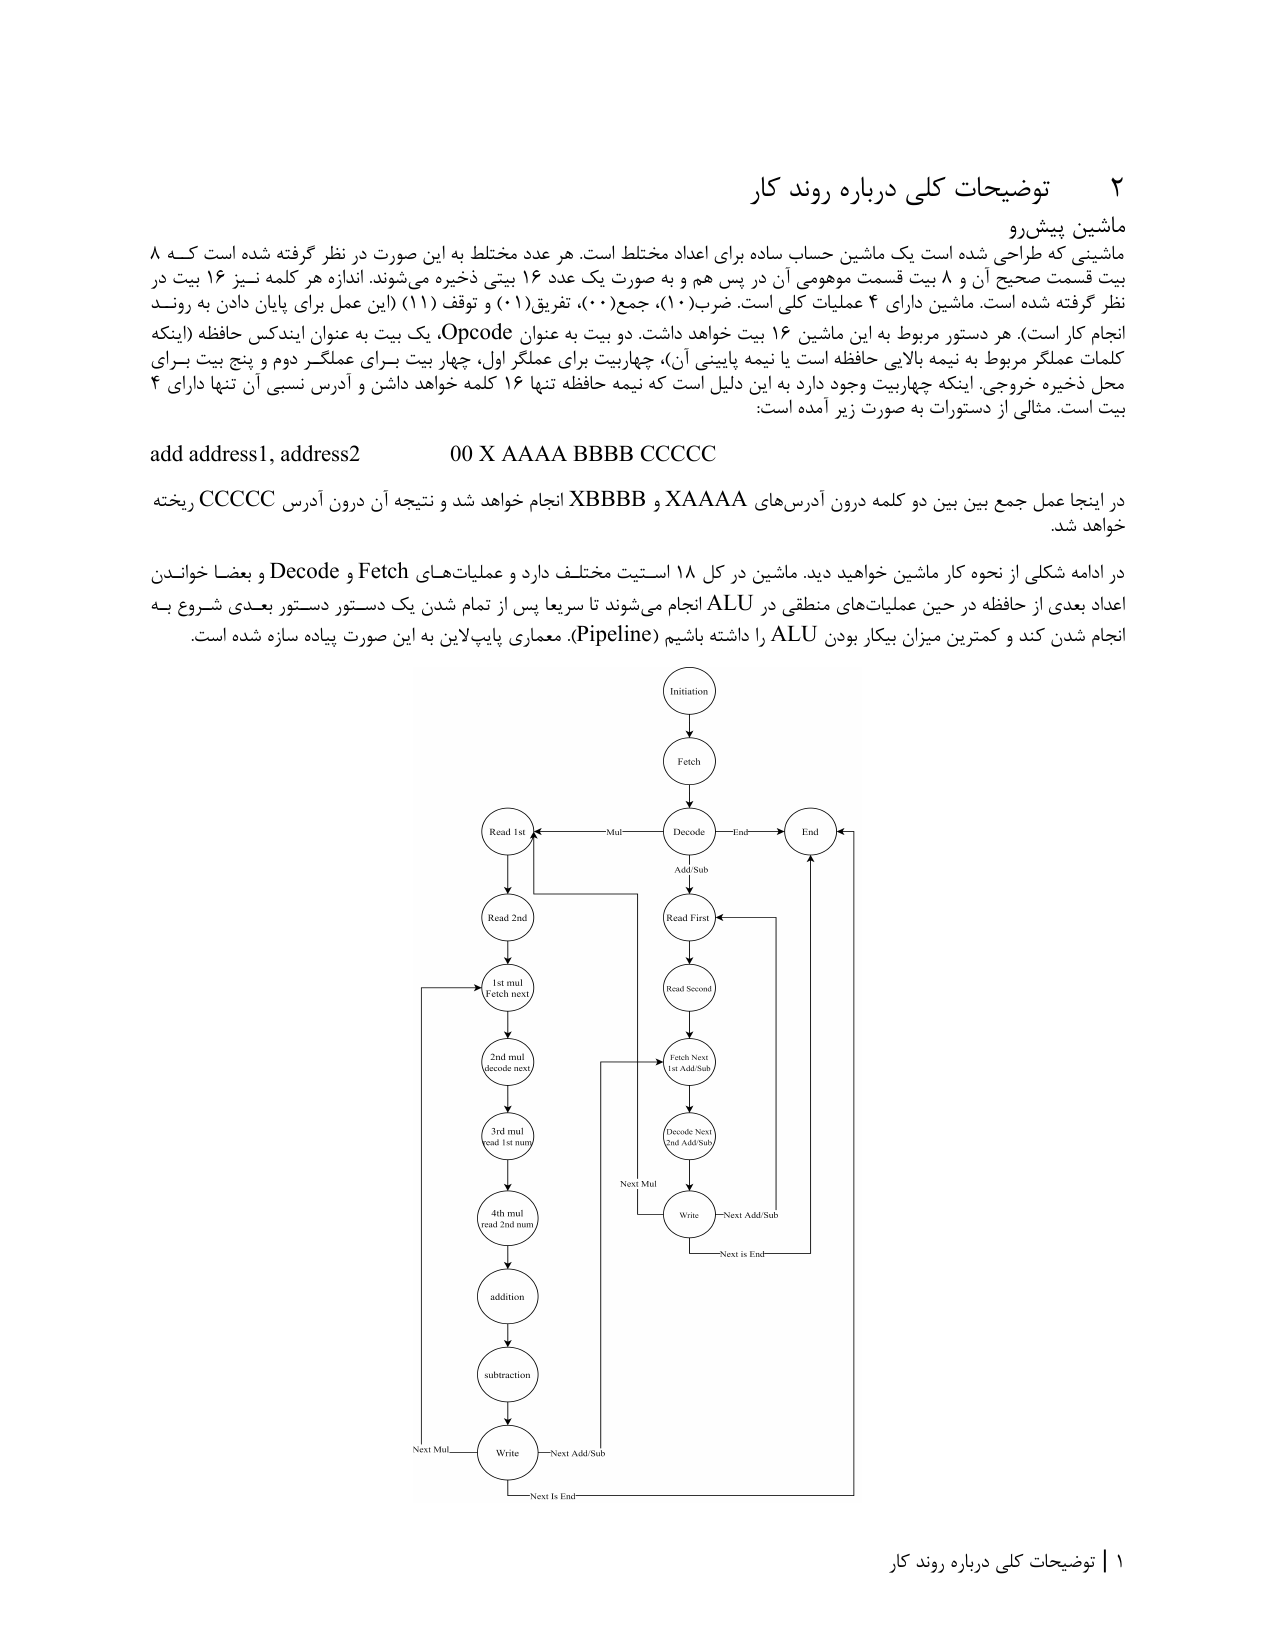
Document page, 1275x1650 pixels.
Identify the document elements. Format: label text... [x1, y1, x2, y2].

subtitle ماشین پیش‌رو [150, 215, 1125, 242]
text در ادامه شکلی از نحوه کار ماشین خواهید دید. ماشین در کل 18 استیت مختلف دارد و عملیات‌های Fetch و Decode و بعضا خواندن اعداد بعدی از حافظه در حین عملیات‌های منطقی در ALU انجام می‌شوند تا سریعا پس از تمام شدن یک دستور دستور بعدی شروع به انجام شدن کند و کمترین میزان بیکار بودن ALU را داشته باشیم‌ (Pipeline). معماری پایپ‌لاین به این صورت پیاده سازه شده است. [150, 558, 1125, 649]
subtitle توضیحات کلی درباره روند کار [150, 175, 1125, 208]
picture [413, 667, 862, 1503]
text در اینجا عمل جمع بین بین دو کلمه درون آدرس‌های XAAAA و XBBBB انجام خواهد شد و نتیجه آن درون آدرس CCCCC ریخته خواهد شد. [150, 485, 1125, 539]
text ماشینی که طراحی شده است یک ماشین حساب ساده برای اعداد مختلط است. هر عدد مختلط به این صورت در نظر گرفته شده است که 8 بیت قسمت صحیح آن و ۸ بیت قسمت موهومی آن در پس هم و به صورت یک عدد ۱۶ بیتی ذخیره می‌شوند. اندازه هر کلمه نیز ۱۶ بیت در نظر گرفته شده است. ماشین دارای ۴ عملیات کلی است. ضرب(10)، جمع(00)، تفریق(01) و توقف (11) (این عمل برای پایان دادن به روند انجام کار است). هر دستور مربوط به این ماشین 16 بیت خواهد داشت. دو بیت به عنوان Opcode، یک بیت به عنوان ایندکس حافظه (اینکه کلمات عملگر مربوط به نیمه بالایی حافظه است یا نیمه پایینی آن)، چهاربیت برای عملگر اول، چهار بیت برای عملگر دوم و پنج بیت برای محل ذخیره خروجی. اینکه چهاربیت وجود دارد به این دلیل است که نیمه حافظه تنها 16 کلمه خواهد داشن و آدرس نسبی آن تنها دارای ۴ بیت است. مثالی از دستورات به صورت زیر آمده است: [150, 244, 1125, 422]
text add address1, address2 00 X AAAA BBBB CCCCC [150, 440, 1125, 466]
